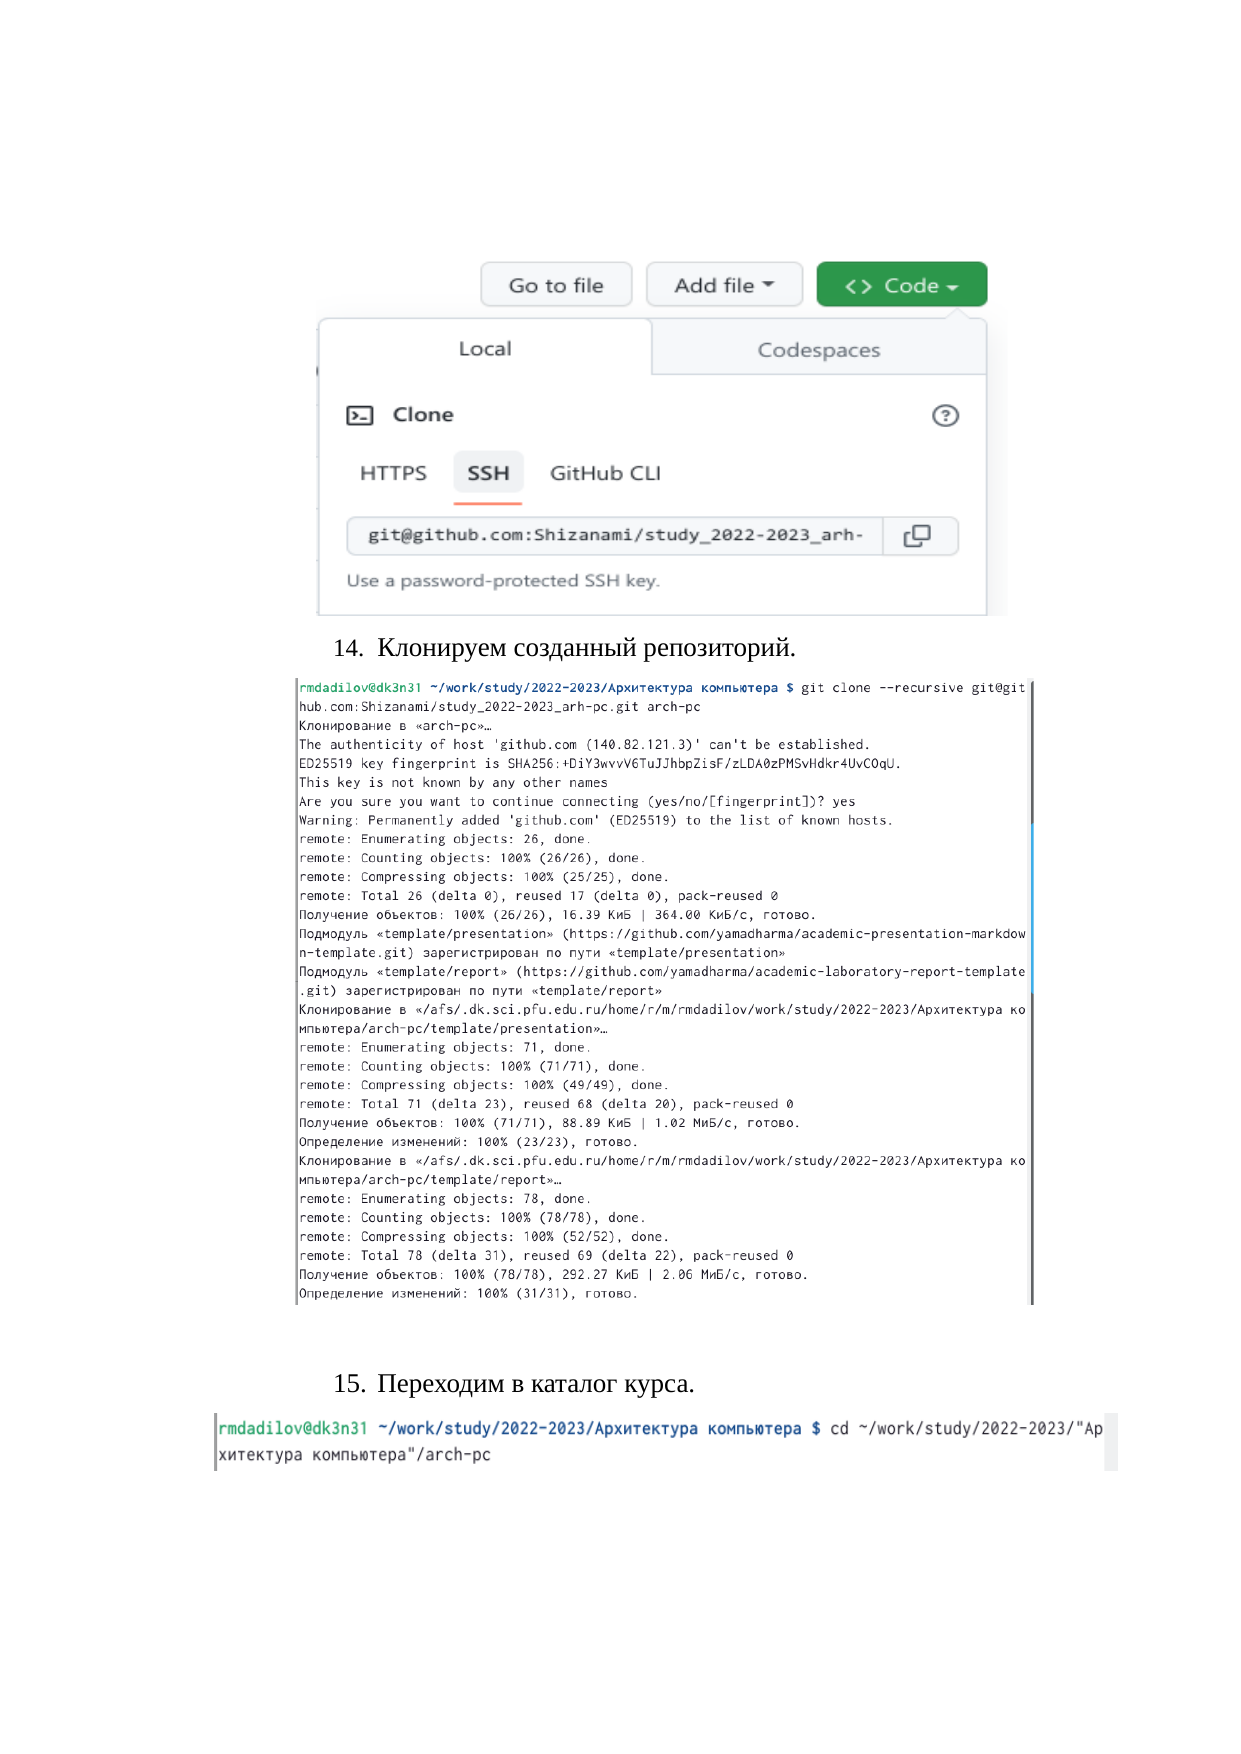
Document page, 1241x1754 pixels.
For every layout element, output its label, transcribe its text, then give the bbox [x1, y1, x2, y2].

picture [214, 1413, 1118, 1471]
list Клонируем созданный репозиторий. [333, 236, 1033, 662]
picture [316, 252, 1008, 616]
picture [295, 678, 1034, 1305]
list Переходим в каталог курса. [333, 1367, 1033, 1398]
